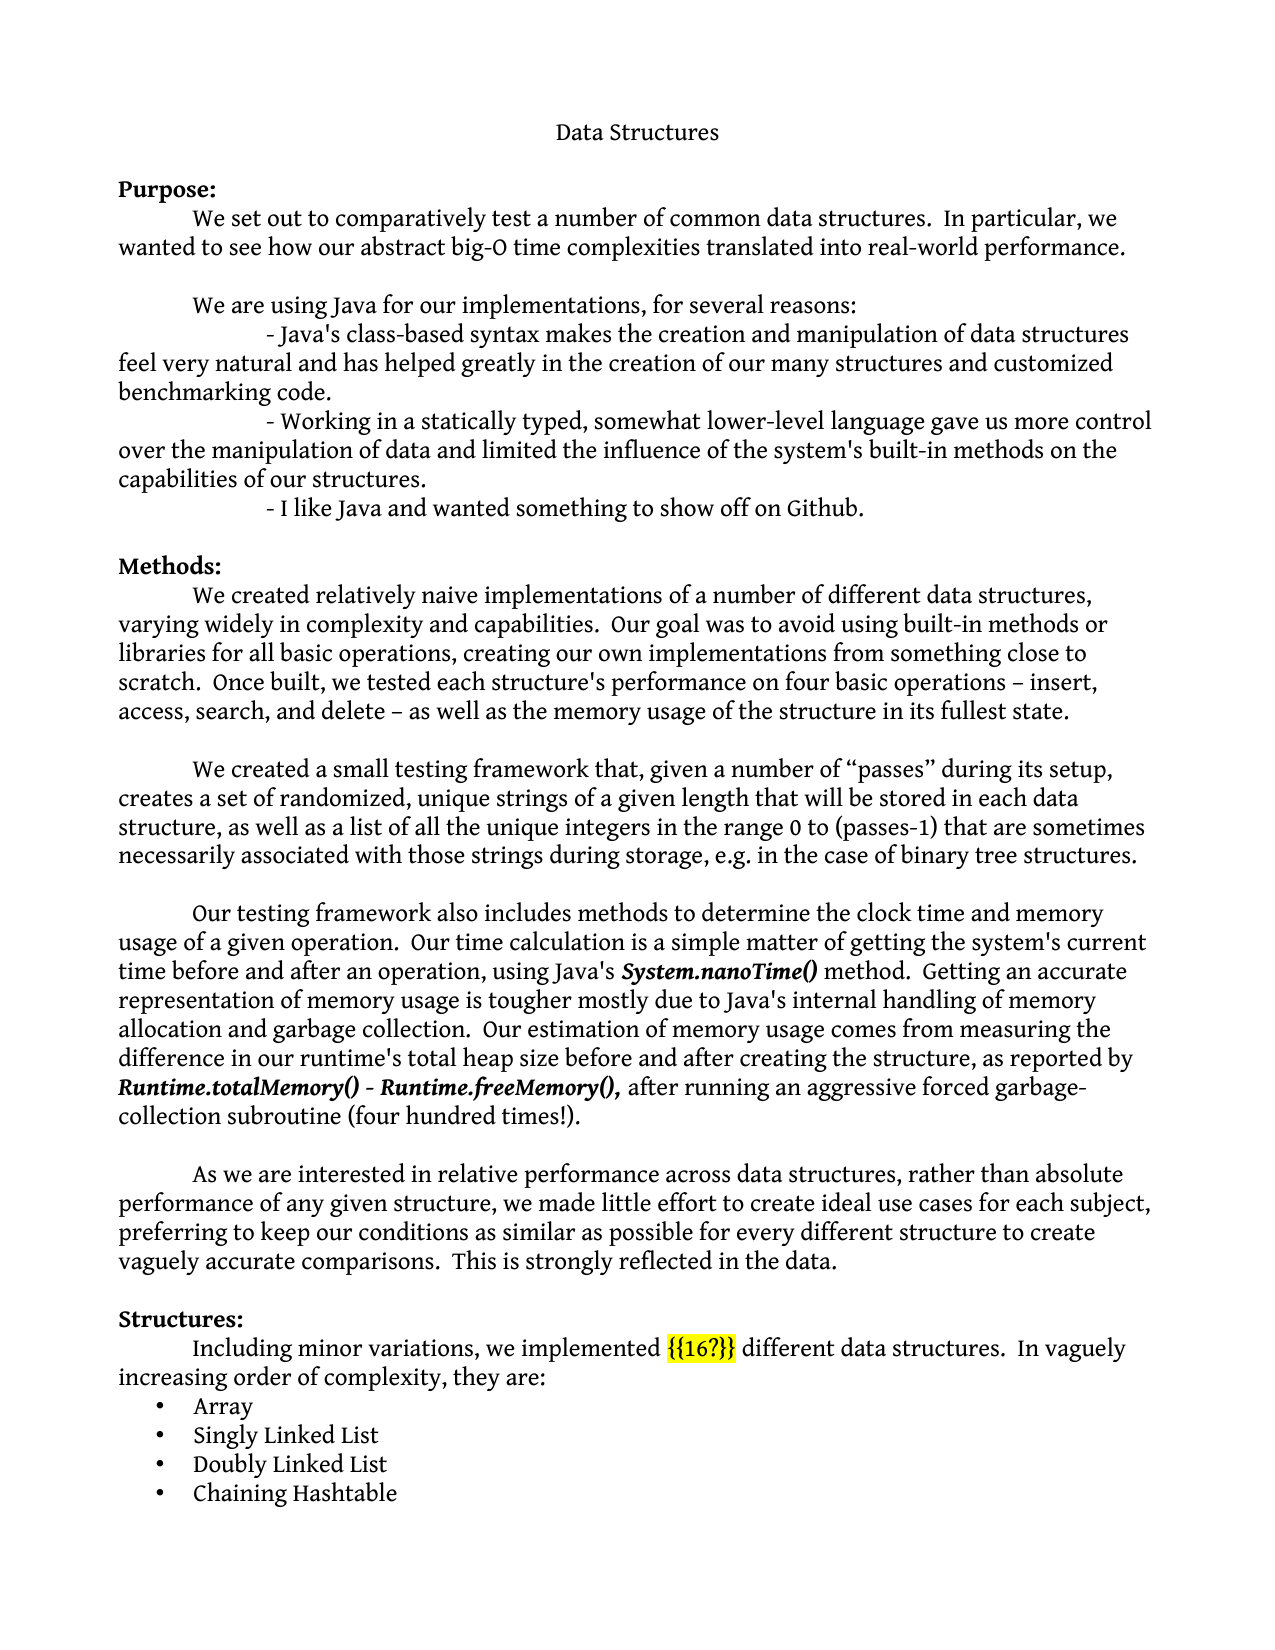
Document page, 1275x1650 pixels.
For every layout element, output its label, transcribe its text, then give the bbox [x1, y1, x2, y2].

text Data Structures [118, 118, 1157, 147]
list Doubly Linked List [156, 1450, 1157, 1479]
text - Java's class-based syntax makes the creation and manipulation of data structures feel very natural and has helped greatly in the creation of our many structures and customized benchmarking code. [118, 321, 1157, 408]
text Our testing framework also includes methods to determine the clock time and memory usage of a given operation. Our time calculation is a simple matter of getting the system's current time before and after an operation, using Java's System.nanoTime() method. Getting an accurate representation of memory usage is tougher mostly due to Java's internal handling of memory allocation and garbage collection. Our estimation of memory usage comes from measuring the difference in our runtime's total heap size before and after creating the structure, as reported by Runtime.totalMemory() - Runtime.freeMemory(), after running an aggressive forced garbage-collection subroutine (four hundred times!). [118, 900, 1157, 1132]
text We set out to comparatively test a number of common data structures. In particular, we wanted to see how our abstract big-O time complexities translated into real-world performance. [118, 205, 1157, 263]
list Singly Linked List [156, 1421, 1157, 1450]
text Structures: [118, 1305, 1157, 1334]
list Array [156, 1392, 1157, 1421]
text - I like Java and wanted something to show off on Github. [118, 494, 1157, 523]
text We are using Java for our implementations, for several reasons: [118, 292, 1157, 321]
text We created relatively naive implementations of a number of different data structures, varying widely in complexity and capabilities. Our goal was to avoid using built-in methods or libraries for all basic operations, creating our own implementations from something close to scratch. Once built, we tested each structure's performance on four basic operations – insert, access, search, and delete – as well as the memory usage of the structure in its fullest state. [118, 581, 1157, 726]
text Methods: [118, 552, 1157, 581]
text - Working in a statically typed, somewhat lower-level language gave us more control over the manipulation of data and limited the influence of the system's built-in methods on the capabilities of our structures. [118, 408, 1157, 494]
list Chaining Hashtable [156, 1479, 1157, 1508]
text Purpose: [118, 176, 1157, 205]
text Including minor variations, we implemented {{16?}} different data structures. In vaguely increasing order of complexity, they are: [118, 1334, 1157, 1392]
text We created a small testing framework that, given a number of “passes” during its setup, creates a set of randomized, unique strings of a given length that will be stored in each data structure, as well as a list of all the unique integers in the range 0 to (passes-1) that are sometimes necessarily associated with those strings during storage, e.g. in the case of binary tree structures. [118, 755, 1157, 871]
text As we are interested in relative performance across data structures, rather than absolute performance of any given structure, we made little effort to create ideal use cases for each subject, preferring to keep our conditions as similar as possible for every different structure to create vaguely accurate comparisons. This is strongly reflected in the data. [118, 1161, 1157, 1276]
